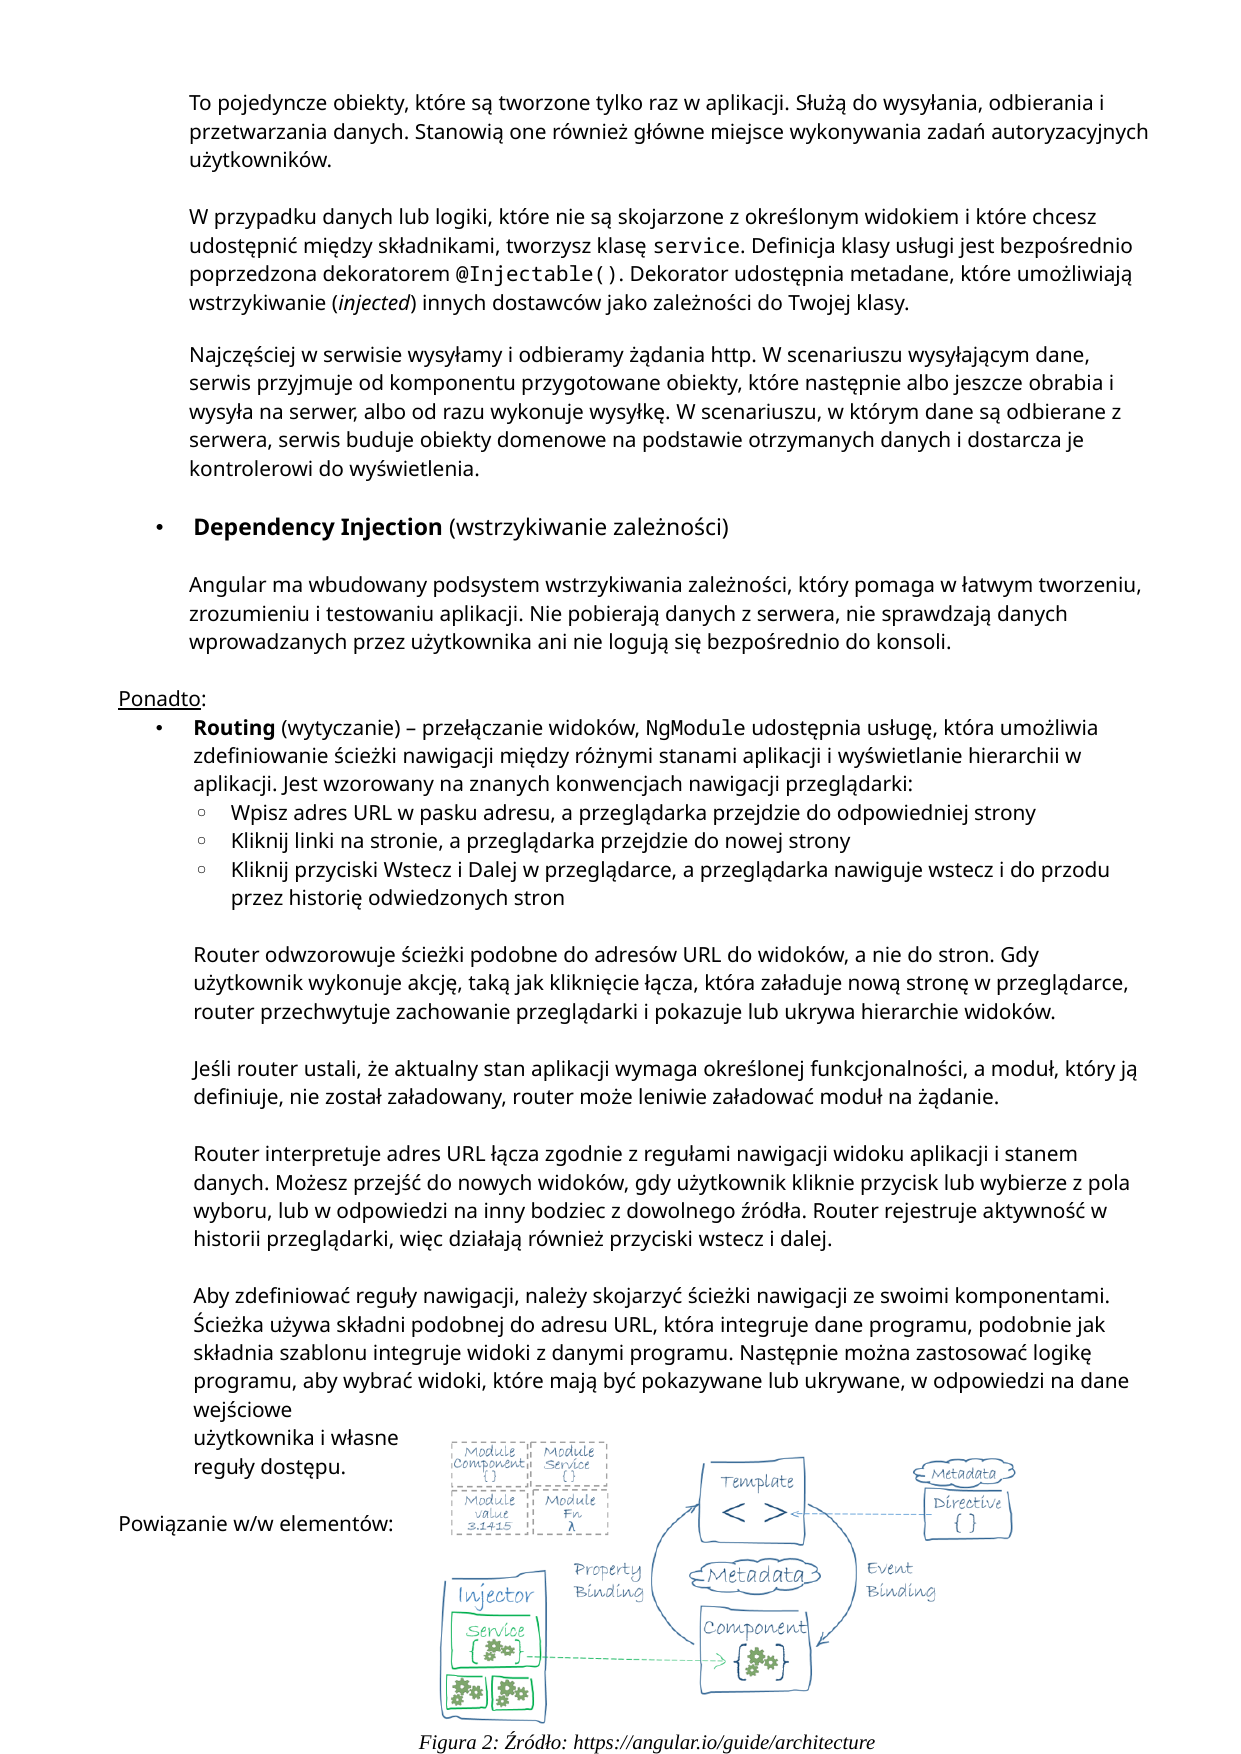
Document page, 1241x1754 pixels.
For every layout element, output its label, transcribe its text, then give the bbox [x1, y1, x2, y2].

text W przypadku danych lub logiki, które nie są skojarzone z określonym widokiem i które chcesz udostępnić między składnikami, tworzysz klasę service. Definicja klasy usługi jest bezpośrednio poprzedzona dekoratorem @Injectable(). Dekorator udostępnia metadane, które umożliwiają wstrzykiwanie (injected) innych dostawców jako zależności do Twojej klasy. [189, 202, 1152, 340]
list Kliknij przyciski Wstecz i Dalej w przeglądarce, a przeglądarka nawiguje wstecz i do przodu przez historię odwiedzonych stron [193, 855, 1152, 912]
text To pojedyncze obiekty, które są tworzone tylko raz w aplikacji. Służą do wysyłania, odbierania i przetwarzania danych. Stanowią one również główne miejsce wykonywania zadań autoryzacyjnych użytkowników. [189, 88, 1152, 174]
list Dependency Injection (wstrzykiwanie zależności) [156, 511, 1152, 542]
text [1036, 1509, 1152, 1537]
list Kliknij linki na stronie, a przeglądarka przejdzie do nowej strony [193, 826, 1152, 855]
text [419, 1422, 1036, 1435]
list Wpisz adres URL w pasku adresu, a przeglądarka przejdzie do odpowiedniej strony [193, 798, 1152, 826]
text Powiązanie w/w elementów: [118, 1509, 419, 1537]
list Routing (wytyczanie) – przełączanie widoków, NgModule udostępnia usługę, która umożliwia zdefiniowanie ścieżki nawigacji między różnymi stanami aplikacji i wyświetlanie hierarchii w aplikacji. Jest wzorowany na znanych konwencjach nawigacji przeglądarki: [156, 713, 1152, 798]
picture [437, 1434, 1018, 1730]
text Angular ma wbudowany podsystem wstrzykiwania zależności, który pomaga w łatwym tworzeniu, zrozumieniu i testowaniu aplikacji. Nie pobierają danych z serwera, nie sprawdzają danych wprowadzanych przez użytkownika ani nie logują się bezpośrednio do konsoli. [189, 570, 1152, 656]
text Ponadto: [118, 684, 1152, 713]
text Figura 2: Źródło: https://angular.io/guide/architecture [419, 1435, 1036, 1754]
list Router odwzorowuje ścieżki podobne do adresów URL do widoków, a nie do stron. Gdy użytkownik wykonuje akcję, taką jak kliknięcie łącza, która załaduje nową stronę w przeglądarce, router przechwytuje zachowanie przeglądarki i pokazuje lub ukrywa hierarchie widoków. Jeśli router ustali, że aktualny stan aplikacji wymaga określonej funkcjonalności, a moduł, który ją definiuje, nie został załadowany, router może leniwie załadować moduł na żądanie. Router interpretuje adres URL łącza zgodnie z regułami nawigacji widoku aplikacji i stanem danych. Możesz przejść do nowych widoków, gdy użytkownik kliknie przycisk lub wybierze z pola wyboru, lub w odpowiedzi na inny bodziec z dowolnego źródła. Router rejestruje aktywność w historii przeglądarki, więc działają również przyciski wstecz i dalej. Aby zdefiniować reguły nawigacji, należy skojarzyć ścieżki nawigacji ze swoimi komponentami. Ścieżka używa składni podobnej do adresu URL, która integruje dane programu, podobnie jak składnia szablonu integruje widoki z danymi programu. Następnie można zastosować logikę programu, aby wybrać widoki, które mają być pokazywane lub ukrywane, w odpowiedzi na dane wejściowe użytkownika i własne reguły dostępu. [156, 940, 1152, 1480]
text Najczęściej w serwisie wysyłamy i odbieramy żądania http. W scenariuszu wysyłającym dane, serwis przyjmuje od komponentu przygotowane obiekty, które następnie albo jeszcze obrabia i wysyła na serwer, albo od razu wykonuje wysyłkę. W scenariuszu, w którym dane są odbierane z serwera, serwis buduje obiekty domenowe na podstawie otrzymanych danych i dostarcza je kontrolerowi do wyświetlenia. [189, 340, 1152, 482]
